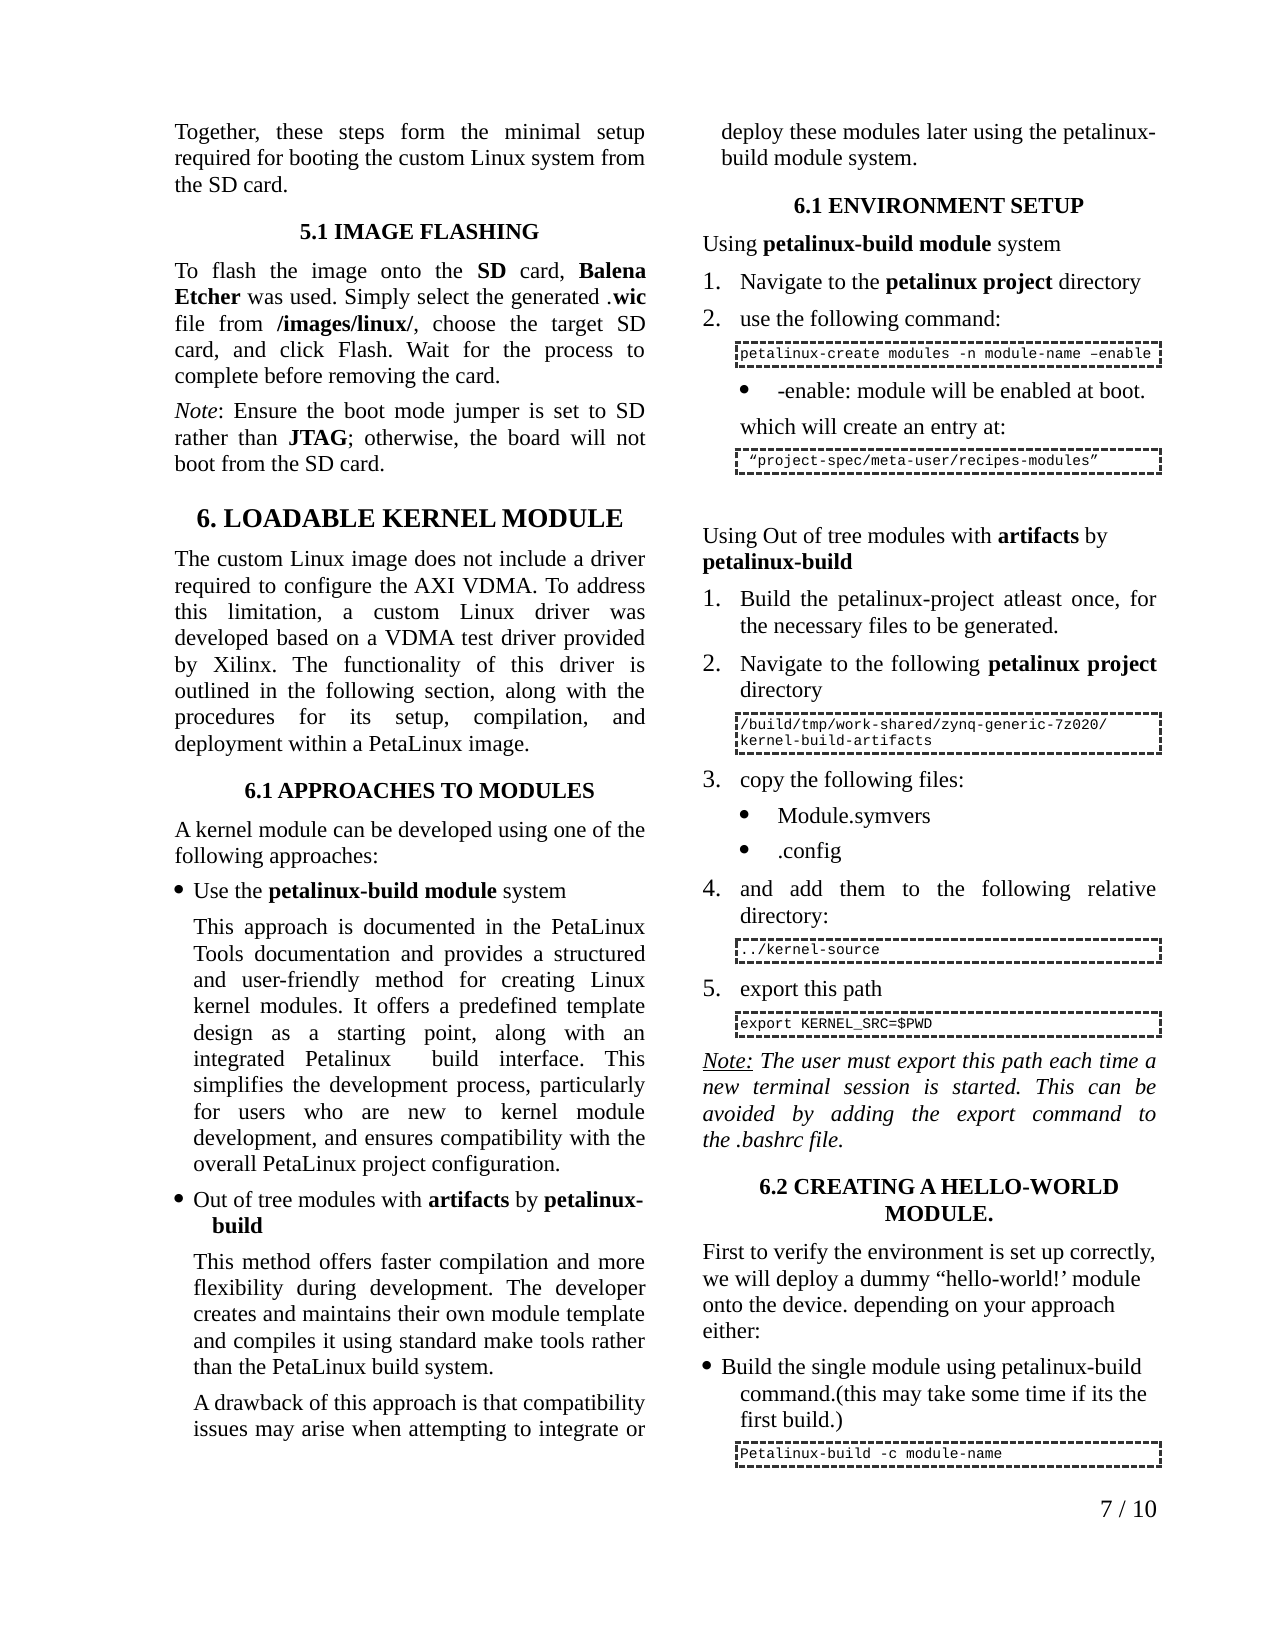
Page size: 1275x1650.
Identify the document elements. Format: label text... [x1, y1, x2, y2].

list and add them to the following relative directory: [702, 873, 1157, 928]
list Using petalinux-build module system [702, 231, 1157, 257]
subtitle 6.1 APPROACHES TO MODULES [156, 777, 646, 803]
list Module.symvers [740, 802, 1157, 829]
list This method offers faster compilation and more flexibility during development. The developer creates and maintains their own module template and compiles it using standard make tools rather than the PetaLinux build system. [156, 1248, 646, 1379]
text petalinux-create modules -n module-name –enable [734, 341, 1162, 368]
list Using Out of tree modules with artifacts by petalinux-build [702, 522, 1157, 574]
text The custom Linux image does not include a driver required to configure the AXI VDMA. To address this limitation, a custom Linux driver was developed based on a VDMA test driver provided by Xilinx. The functionality of this driver is outlined in the following section, along with the procedures for its setup, compilation, and deployment within a PetaLinux image. [174, 545, 646, 756]
subtitle 6.2 CREATING A HELLO-WORLD MODULE. [683, 1173, 1157, 1226]
list Note: The user must export this path each time a new terminal session is started. This can be avoided by adding the export command to the .bashrc file. [665, 1047, 1157, 1152]
list This approach is documented in the PetaLinux Tools documentation and provides a structured and user-friendly method for creating Linux kernel modules. It offers a predefined template design as a starting point, along with an integrated Petalinux build interface. This simplifies the development process, particularly for users who are new to kernel module development, and ensures compatibility with the overall PetaLinux project configuration. [156, 913, 646, 1177]
list Out of tree modules with artifacts by petalinux-build [174, 1186, 646, 1239]
text To flash the image onto the SD card, Balena Etcher was used. Simply select the generated .wic file from /images/linux/, choose the target SD card, and click Flash. Wait for the process to complete before removing the card. [174, 257, 646, 389]
list use the following command: [702, 303, 1157, 332]
text ../kernel-source [734, 937, 1162, 964]
list First to verify the environment is set up correctly, we will deploy a dummy “hello-world!’ module onto the device. depending on your approach either: [702, 1238, 1157, 1344]
list -enable: module will be enabled at boot. [740, 377, 1157, 404]
text Together, these steps form the minimal setup required for booting the custom Linux system from the SD card. [174, 118, 646, 197]
list Navigate to the following petalinux project directory [702, 648, 1157, 703]
list export this path [702, 973, 1157, 1002]
list A drawback of this approach is that compatibility issues may arise when attempting to integrate or [156, 1388, 646, 1441]
list Build the single module using petalinux-build command.(this may take some time if its the first build.) [702, 1353, 1157, 1432]
text “project-spec/meta-user/recipes-modules” [734, 448, 1162, 475]
list Use the petalinux-build module system [174, 877, 646, 904]
text Petalinux-build -c module-name [734, 1441, 1162, 1468]
text /build/tmp/work-shared/zynq-generic-7z020/kernel-build-artifacts [734, 712, 1162, 755]
list deploy these modules later using the petalinux-build module system. [683, 118, 1157, 171]
list copy the following files: [702, 764, 1157, 793]
list Navigate to the petalinux project directory [702, 266, 1157, 294]
text Note: Ensure the boot mode jumper is set to SD rather than JTAG; otherwise, the board will not boot from the SD card. [174, 398, 646, 477]
list Build the petalinux-project atleast once, for the necessary files to be generated. [702, 583, 1157, 639]
subtitle 5.1 IMAGE FLASHING [156, 218, 646, 244]
text export KERNEL_SRC=$PWD [734, 1011, 1162, 1038]
text A kernel module can be developed using one of the following approaches: [174, 816, 646, 868]
subtitle 6. LOADABLE KERNEL MODULE [174, 502, 646, 533]
list .config [740, 838, 1157, 864]
text which will create an entry at: [740, 413, 1157, 439]
subtitle 6.1 ENVIRONMENT SETUP [683, 192, 1157, 218]
